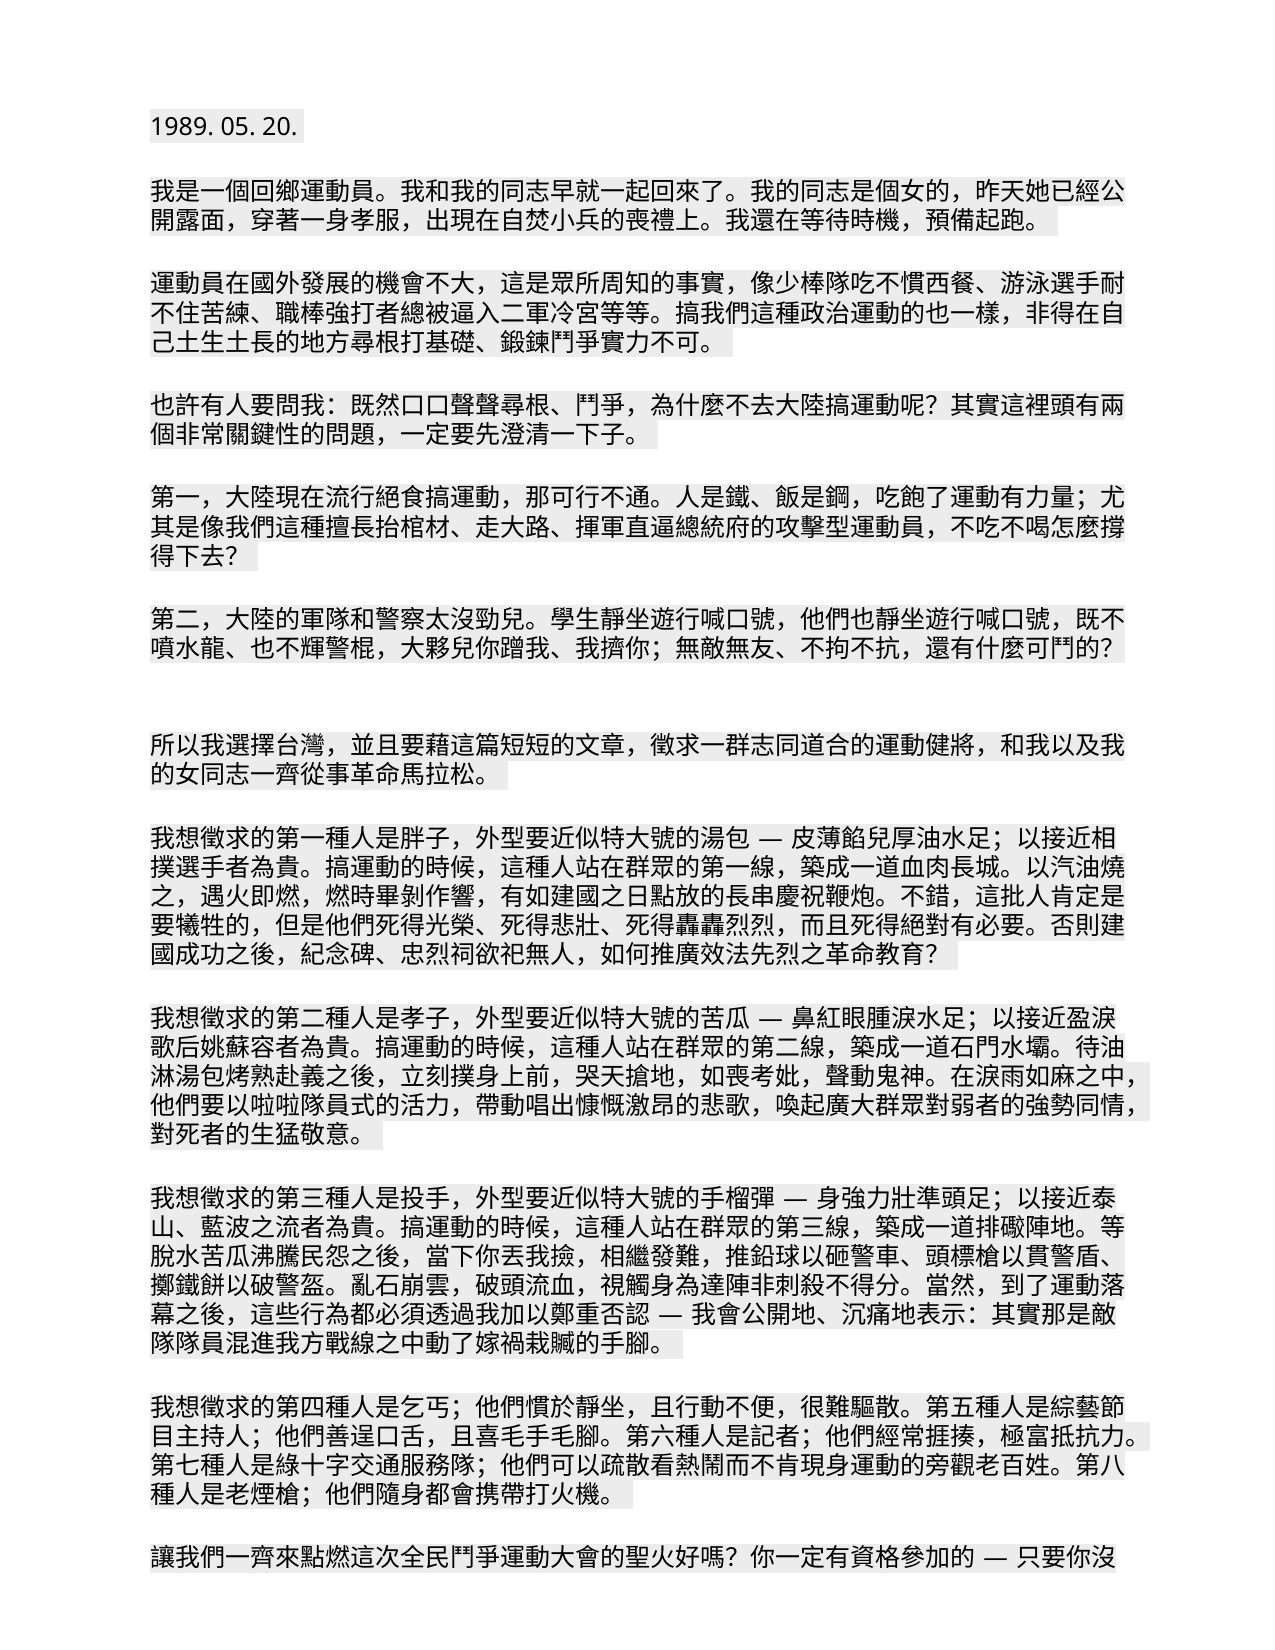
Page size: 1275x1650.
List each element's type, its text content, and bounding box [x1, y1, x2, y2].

text 從鄭南榕與詹益樺自焚說起(二)：歷史像月經 陳真 2021. 03. 03. 張大春那篇文章《回鄉運動員》，請見文末。 汪怡昕導演認為張大春很惡劣。汪導的「被告」吳敬棠則認為張大春只是在批評民進黨拿鄭南榕進行政治操弄。 汪的說法是對的。張大春那樣一種行徑何止惡劣，根本就是無恥下三濫齷齪可惡至極。令人痛恨的不是他的立場，而是他囂張傲慢的嘴臉。這跟立場一點關係都沒有。你不一定要認同鄭南榕及詹益樺，但是，今天即便是面對一個敵人之死，都不應該以那樣一種輕佻不屑邪裡邪氣的態度去羞辱死者以及抹黑一群被眾人誤解與唾棄、宛若過街老鼠、長年飽受黨國打壓、以命相抗的黨外人士。 當然，我現在罵的是過去，而非現在；我罵的是一個三十幾年前擁有「黨國媒體造謠抹黑打壓異己」之大權的張大春。 至於汪導把當年那樣一個張大春和龍應台相提並論，說他們都是蓄意出賣良知謀取權位的黨國份子。這樣的類比與評價其實都不太對。龍應台雖然在37年前剽竊過我的文章，雖然我對她的文風與矯揉造作的權貴菁英品味十分反感，但我絕不會否認龍應台依舊是個正直的人，並非貪圖功名猥瑣不堪那樣一種親綠(或親藍)學者，更不會刻意去迎合主流權勢。 龍應台始終講她所相信的，寫她所認知的，基本上是個內外一致、始終如一的人。你再怎麼不喜歡她，都不應該因此否定她的為人之基本正直。 我相信張大春也是正直的。否則，他大可像一般學界、醫界、文化界與媒體界的絕大部份讀書人那樣，隨著風向集體調整立場，甚至醜態百出地爭相表態「反中愛台灣」；島內所謂讀書人，幾乎個個全部搖身一變，變得綠油油，甚至變成它媽的「台獨鬥士」。 但是，張大春並沒有這樣做。他的可惡是「一次性」的，只限於當年，而且為惡程度跟時下那些遍布於學界醫界與文化界媒體界、根本毫無廉恥可言的綠色文人相比，實在相差太遠。倘若他願意也跟著大家搖身一變，調整顏色，變得綠油油，跟綠色黨國交好，那麼，以他的資歷，一官半職或大魚大肉絕對少不了。 回頭說龍應台，在某個意義上，她對於所謂爭取民主自由仍然是有所貢獻的。她的《野火集》雖然當年讓我很感冒，但她確實啟發了許多年輕人對於公眾事務的關注熱情。在那個年代，年輕人是完完全全不管政治與社會議題的，完完全全就只關心「舞會」、「打麻將」與「泡馬子」及「考試成績」等等。《野火集》確實對於某些年輕人造成相當大的改變。 我之所以對《野火集》很反感是因為，龍應台把舊國民黨的邪惡大大縮小成為一種施政上的「技術問題」，而完全迴避其「蔣家王朝」的政治本質以及壟斷各種資源及權力結構的問題，並反過來嘲弄敵對黨國政權者乃是「非理性」。 因此，我當時寫了一篇數千字長文，叫做《野火不大，火氣很大》，登在黨外雜誌上，批評龍應台的言論表面上開放，實際上卻是為虎作倀。 當年《野火集》非常暢銷，幾乎人手一冊，就像進步青年的聖經那樣。在一片風潮中，有一家出版社，打鐵趁熱，收錄了龍應台和我的那篇文章，出版了一本書叫做《野火集外集》，完全未經我的同意，就把我的文章拿去賺大錢。 我提出抗議。出版社說，龍應台何許人也，是個大作家耶，而你只是一個大學生，小毛頭，我們看得起你，才收錄你的文章；能夠和龍應台一起出書，你要感謝我們才對。 後來，我找上龍應台，她不鳥我就是不鳥我，頂多叫助理回話給我，說這事與她無關。37年了，依舊不認錯。 雖然有這樣一件惡劣之事，但我仍然得憑良心說，龍應台憑其本身的能力就足以吃香喝辣，根本不需要像一般讀書人那樣猥瑣於權勢面前。 舊黨國年代，很多囂張跋扈的文人，對黨外人士與草根民眾充滿鄙夷與不屑，百般抹黑，隨口就能造謠，總是把黨外人士及支持群眾抹黑成一群整天只會喝酒賭博嚼檳榔、毫無理念只會罵「幹你娘」的無賴、流氓與草包，一如現在綠營之抹黑韓粉及韓國瑜一樣荒唐。 以我自身為例，我在國中與大學時代，因為某種可悲的因素，身陷極度貧窮，前後長達十年，餓成皮包骨，任何人一看到我都會嚇一跳，就跟饑荒難民沒兩樣，經常衣衫襤褸滿身惡臭 (我大學約有六年時間沒洗過熱水澡)。 當一個人窮到那樣一種完全就是三餐不繼的皮包骨程度，你信不信，國民黨的情治單位居然在高醫各系所到處散播謠言說，我和跟我走得比較近的高雄黨外人士那些「地痞流氓」，包括張俊雄 (阿扁時期的行政院長)、戴振耀 (阿扁時期的農委會副主委) 及黃昭輝 (前國大代表) 與黃昭星兄弟和李慶雄 (前考試院委員)等人，合夥經營私娼寮。 很離譜很好笑吧！我以為這麼荒唐的鬼話不會有人信，但是後來發現我錯了，造謠洗腦的力量遠超乎正常人的想像，事實上許多同學是相信這些鬼話的，甚至還有同學及學弟因此在校園裏把我當眾攔下，痛罵我為何如此貪財，竟然為了錢去當黑道的走狗來傷害台灣，破壞社會安定。 我手上還保存著一張當年念高醫時的匿名黑函，教官派人在高醫校園內大量散發，甚至還公然放在圖書館桌面明顯處供大家取閱。那是一張漫畫，我被畫成一條狗，有四隻狗腿，在地上凶猛地亂吠，後面有個滿臉橫肉的黑道--亦即黨外人士，牽著一條套在我脖子上的狗鍊，以一種很醜惡的嘴臉抽著香煙。 我還常舉一個例子來幫助現在的人了解過去之如何荒唐。那就是在1990-1991年時，林義雄從海外遊學四年短暫回台，送我一套三冊有關「非暴力抗爭」由Gene Sharp 寫的英文書叫做《The Politics of Nonviolent Action》，後來又送我一本他寫的《去國懷鄉》。 那時，我在林口長庚醫院工作。有一天，忙完病房的事，我在醫師辦公室讀林義雄的《去國懷鄉》，一位比我資深的醫師同事看見了，丟下一句話說「你怎麼在看這種人的東西？」我問他：「這種人是哪一種人？」他說，「不就是林義雄嘛，地痞流氓啊。」我說「林義雄怎麼會是地痞流氓？」他不想聽，直接論斷我腦袋壞掉了，說我「被那些地痞流氓利用、被他們洗腦了」。 以上這些例子只是要說明，當年的主流媒體及學界、醫界、文化界與媒體界等等等是如何醜化與鄙視黨外人士與黨外群眾，把我們描繪成被共匪收買、低能猥瑣貪婪無知的人渣流氓。 如果你覺得那樣一個年代很荒唐，那麼，現在這個綠色年代其實也一樣，甚至青出於藍。諸多方面，其無恥惡劣程度更是舊黨國的千百倍以上，完全就是眛著良心，貪婪無度，為所欲為，不擇手段，毫無廉恥。 至於像張大春當年那樣的作為或屬性，其惡性程度，跟現在的綠色文人走狗或親綠學者與名嘴們之無恥下流與貪婪哪能比啊？差太遠了。 在絕大多數層面上，現在的人渣黨，比起舊黨國，更加惡劣無恥千百倍。過去好歹還知道廉恥，現在卻是毫無羞恥心可言。因此，如果有人像汪怡昕導演那樣，滿口說他如何緬懷過去黨外人士之偉大作為，如何痛恨舊黨國之為非作歹，那他理當更加痛恨眼前這個綠色邪惡勢力才對，怎麼可能還力挺，並與之如此友好，甚至深受「賞識」？那就好像一個人如果真心厭惡法西斯，卻又同時是個納粹信徒，並深受納粹賞識，若非存心自欺欺人，便是腦子進水。 我看汪導口口聲聲痛罵他的被告吳敬棠先生，甚至說他「長期站在台灣的對立面」。我不認識吳先生，也不知道他是誰，但是，光憑他反對民進黨這一點，很清楚可以知道他並沒有「長期站在台灣的對立面」。 反倒是汪導之言行種種以及與綠營勢力之交好，恰恰顯示出，當年舊黨國的文人，基本上就是這樣，站在主流一方，無視於其惡行，反倒鄙視反對者，卻又滿口民主自由與人權，整天緬懷什麼先賢先烈，做為一種政治操弄工具與洗腦宣傳。 我的忘年之交柏楊先生(我從高一就跟他開始通信)，曾經引用黑格爾一段話說道：「我們從歷史中學到的教訓就是：我們無法從歷史中學到教訓。」其實黑格爾這段話的原文應該是這麼說的： 「統治者、政治人物或國家，經常被期許應當從歷史經驗中學習教訓。然而，歷史與經驗卻在在昭示：不管是國家或政府，從來不曾從歷史中學到任何東西，抑或是從未根據他們所學到的法則行事。」 做為一個黨外人士，做為一個從未被主流權勢所「緬懷」、反倒是至今依舊被百般折磨的「先賢先烈」，對於歷史發展之規律與荒謬，常感無奈；人力渺茫難回天，憑添惆悵。 歷史真的很像月經，一模一樣的場景，一模一樣的各種人物角色，一模一樣的劇情與對白，每隔一段時間就會重來一遍折騰，不知何日方休。 ======================== 回鄉運動員 張大春 (原始報章署名「化身博士」) 中時晚報副刊 1989. 05. 20. 我是一個回鄉運動員。我和我的同志早就一起回來了。我的同志是個女的，昨天她已經公開露面，穿著一身孝服，出現在自焚小兵的喪禮上。我還在等待時機，預備起跑。 運動員在國外發展的機會不大，這是眾所周知的事實，像少棒隊吃不慣西餐、游泳選手耐不住苦練、職棒強打者總被逼入二軍冷宮等等。搞我們這種政治運動的也一樣，非得在自己土生土長的地方尋根打基礎、鍛鍊鬥爭實力不可。 也許有人要問我：既然口口聲聲尋根、鬥爭，為什麼不去大陸搞運動呢？其實這裡頭有兩個非常關鍵性的問題，一定要先澄清一下子。 第一，大陸現在流行絕食搞運動，那可行不通。人是鐵、飯是鋼，吃飽了運動有力量；尤其是像我們這種擅長抬棺材、走大路、揮軍直逼總統府的攻擊型運動員，不吃不喝怎麼撐得下去？ 第二，大陸的軍隊和警察太沒勁兒。學生靜坐遊行喊口號，他們也靜坐遊行喊口號，既不噴水龍、也不輝警棍，大夥兒你蹭我、我擠你；無敵無友、不拘不抗，還有什麼可鬥的？ 所以我選擇台灣，並且要藉這篇短短的文章，徵求一群志同道合的運動健將，和我以及我的女同志一齊從事革命馬拉松。 我想徵求的第一種人是胖子，外型要近似特大號的湯包 — 皮薄餡兒厚油水足；以接近相撲選手者為貴。搞運動的時候，這種人站在群眾的第一線，築成一道血肉長城。以汽油燒之，遇火即燃，燃時畢剝作響，有如建國之日點放的長串慶祝鞭炮。不錯，這批人肯定是要犧牲的，但是他們死得光榮、死得悲壯、死得轟轟烈烈，而且死得絕對有必要。否則建國成功之後，紀念碑、忠烈祠欲祀無人，如何推廣效法先烈之革命教育？ 我想徵求的第二種人是孝子，外型要近似特大號的苦瓜 — 鼻紅眼腫淚水足；以接近盈淚歌后姚蘇容者為貴。搞運動的時候，這種人站在群眾的第二線，築成一道石門水壩。待油淋湯包烤熟赴義之後，立刻撲身上前，哭天搶地，如喪考妣，聲動鬼神。在淚雨如麻之中，他們要以啦啦隊員式的活力，帶動唱出慷慨激昂的悲歌，喚起廣大群眾對弱者的強勢同情，對死者的生猛敬意。 我想徵求的第三種人是投手，外型要近似特大號的手榴彈 — 身強力壯準頭足；以接近泰山、藍波之流者為貴。搞運動的時候，這種人站在群眾的第三線，築成一道排礮陣地。等脫水苦瓜沸騰民怨之後，當下你丟我撿，相繼發難，推鉛球以砸警車、頭標槍以貫警盾、擲鐵餅以破警盔。亂石崩雲，破頭流血，視觸身為達陣非刺殺不得分。當然，到了運動落幕之後，這些行為都必須透過我加以鄭重否認 — 我會公開地、沉痛地表示：其實那是敵隊隊員混進我方戰線之中動了嫁禍栽贓的手腳。 我想徵求的第四種人是乞丐；他們慣於靜坐，且行動不便，很難驅散。第五種人是綜藝節目主持人；他們善逞口舌，且喜毛手毛腳。第六種人是記者；他們經常捱揍，極富抵抗力。第七種人是綠十字交通服務隊；他們可以疏散看熱鬧而不肯現身運動的旁觀老百姓。第八種人是老煙槍；他們隨身都會携帶打火機。 讓我們一齊來點燃這次全民鬥爭運動大會的聖火好嗎？你一定有資格參加的 — 只要你沒有類似擔任過消防隊員這種不良的前科，都請來響應我的號召。我從海外來，應知故鄉事；我知道你們都喜歡跟著感覺走、跟著情緒走、跟著群眾走、跟著運動走，這樣你們才會有創造大時代的壯烈感。 哪位白痴仁兄：借個火吧！ [150, 75, 1125, 1573]
